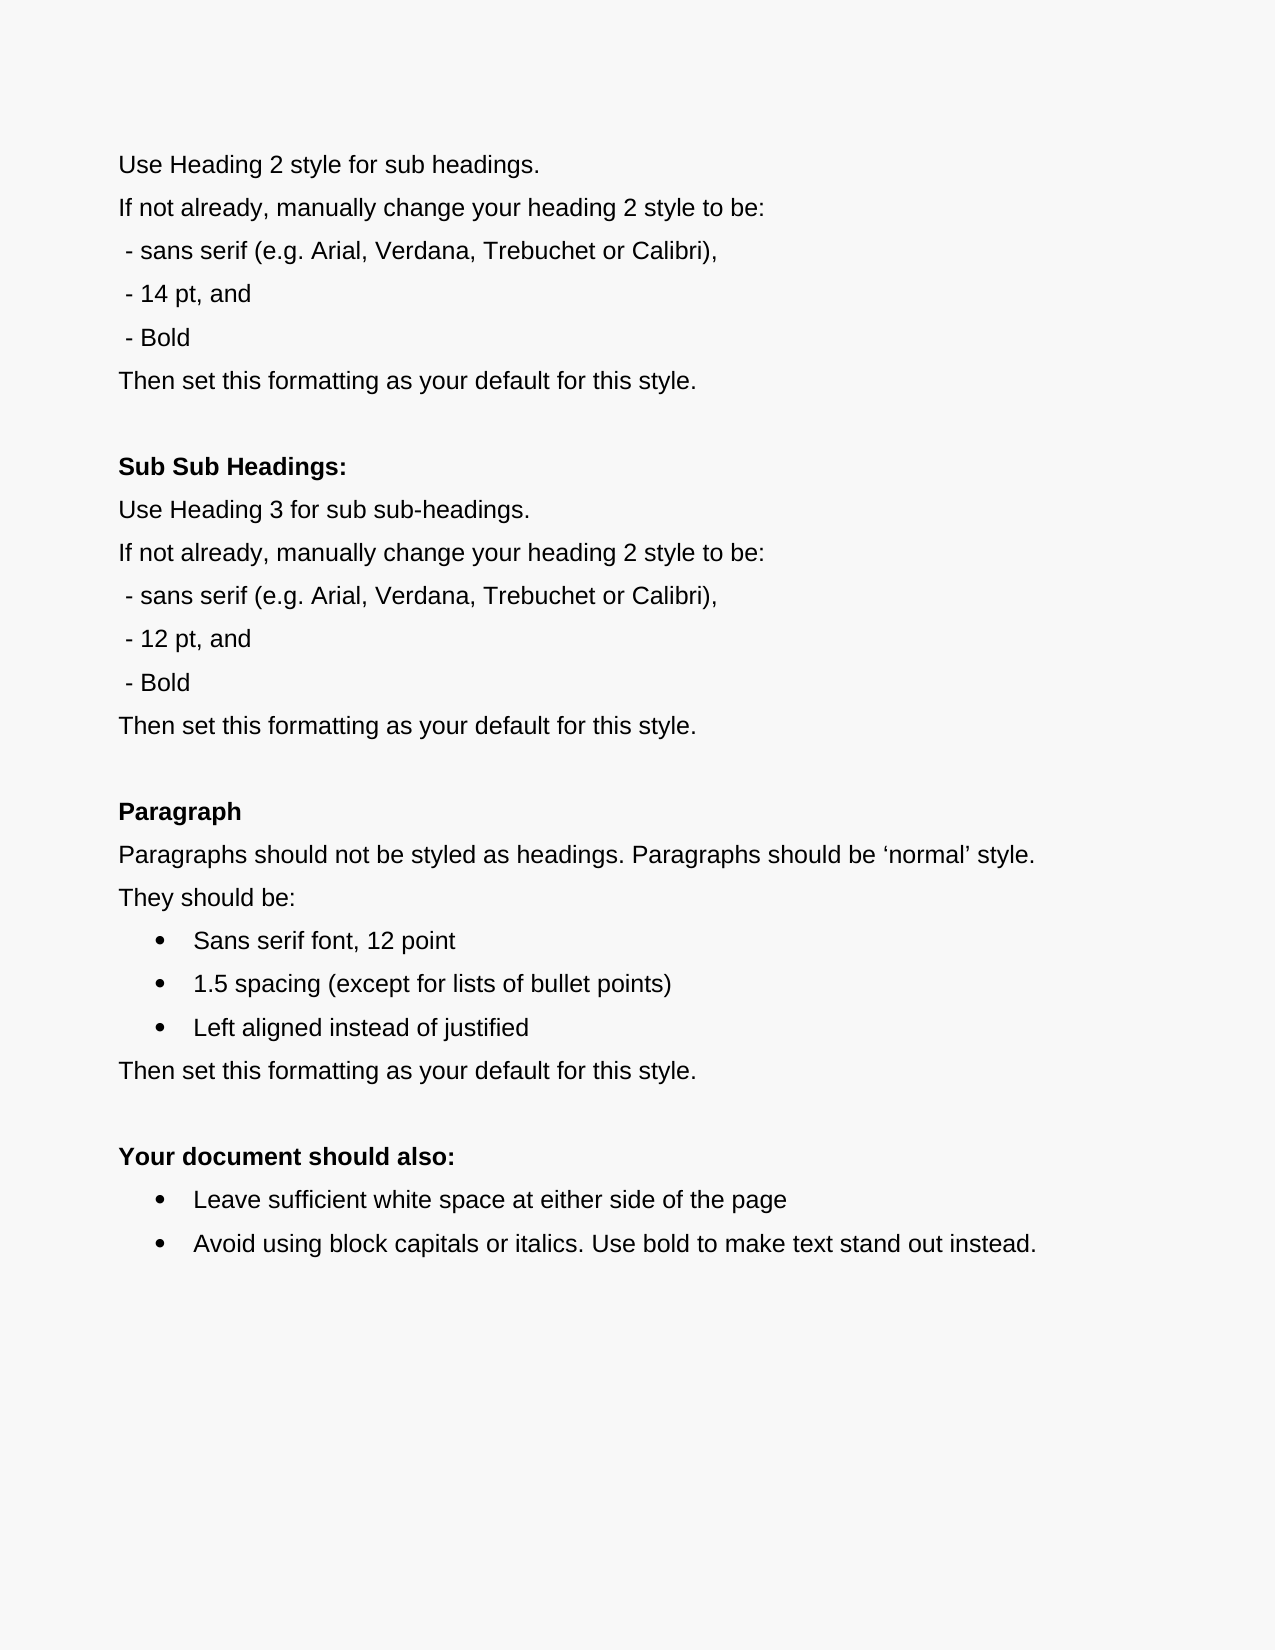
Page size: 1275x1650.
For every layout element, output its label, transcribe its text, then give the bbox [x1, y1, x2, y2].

text - 12 pt, and [118, 624, 1137, 653]
text They should be: [118, 883, 1137, 912]
text Use Heading 3 for sub sub-headings. [118, 495, 1137, 524]
text Your document should also: [118, 1142, 1137, 1171]
list Avoid using block capitals or italics. Use bold to make text stand out instead. [156, 1228, 1137, 1257]
text Then set this formatting as your default for this style. [118, 1056, 1137, 1085]
text - sans serif (e.g. Arial, Verdana, Trebuchet or Calibri), [118, 236, 1137, 265]
list 1.5 spacing (except for lists of bullet points) [156, 969, 1137, 998]
list Left aligned instead of justified [156, 1013, 1137, 1042]
subtitle Sub Sub Headings: [118, 452, 1137, 481]
text Paragraph [118, 797, 1137, 826]
text - sans serif (e.g. Arial, Verdana, Trebuchet or Calibri), [118, 581, 1137, 610]
text Use Heading 2 style for sub headings. [118, 150, 1137, 179]
text If not already, manually change your heading 2 style to be: [118, 193, 1137, 222]
text Then set this formatting as your default for this style. [118, 711, 1137, 739]
text - Bold [118, 322, 1137, 351]
list Sans serif font, 12 point [156, 926, 1137, 955]
list Leave sufficient white space at either side of the page [156, 1185, 1137, 1214]
text - 14 pt, and [118, 279, 1137, 308]
text - Bold [118, 667, 1137, 696]
text Then set this formatting as your default for this style. [118, 366, 1137, 394]
text Paragraphs should not be styled as headings. Paragraphs should be ‘normal’ style. [118, 840, 1137, 869]
text If not already, manually change your heading 2 style to be: [118, 538, 1137, 567]
